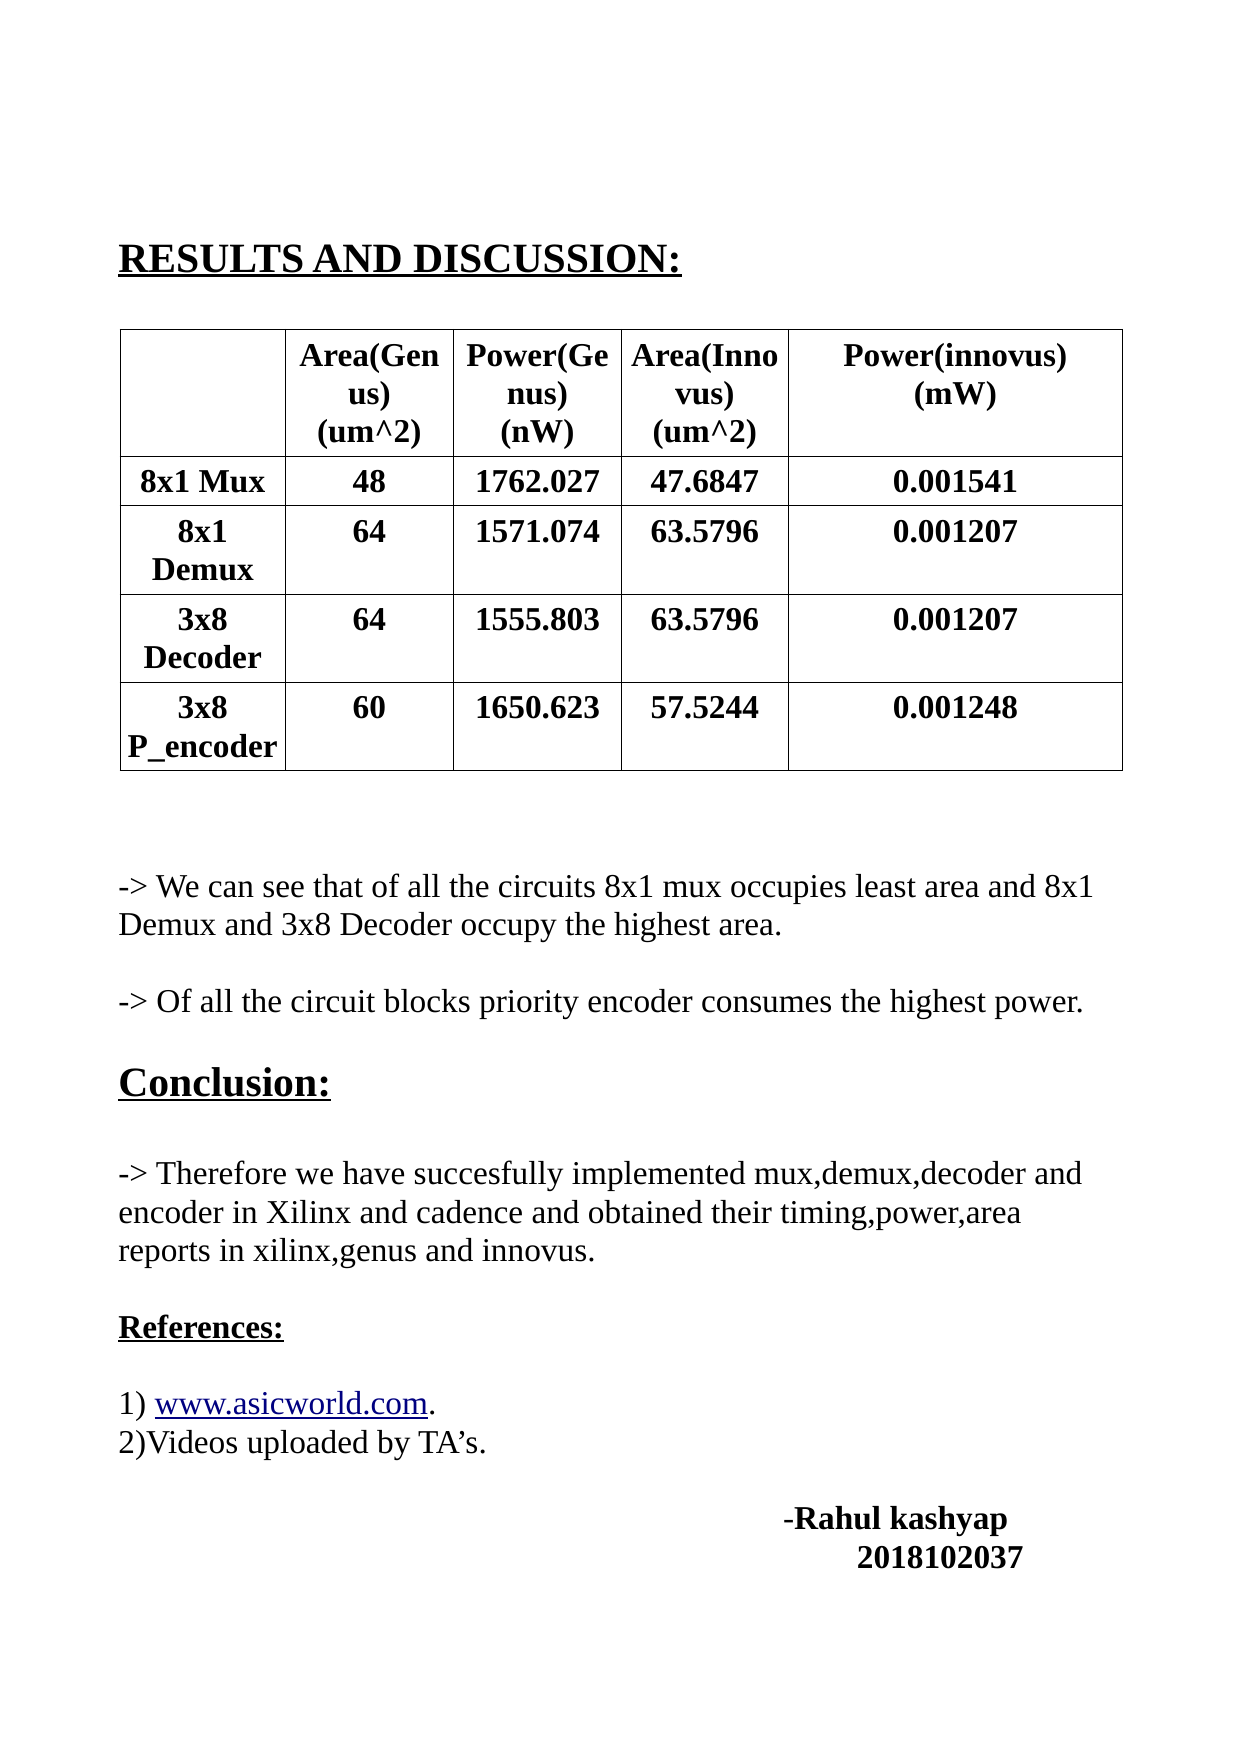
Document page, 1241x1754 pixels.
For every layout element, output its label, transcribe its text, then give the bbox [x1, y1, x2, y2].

table_cell 47.6847 [622, 457, 788, 505]
text -> Of all the circuit blocks priority encoder consumes the highest power. [118, 981, 1122, 1019]
table_cell 1571.074 [454, 506, 621, 594]
text -> We can see that of all the circuits 8x1 mux occupies least area and 8x1 Demux and 3x8 Decoder occupy the highest area. [118, 866, 1122, 943]
text 2018102037 [118, 1537, 1122, 1575]
table_cell 64 [286, 506, 453, 594]
table_cell 0.001207 [789, 595, 1122, 682]
table_cell 1555.803 [454, 595, 621, 682]
table_cell 3x8 Decoder [121, 595, 285, 682]
table_cell 8x1 Demux [121, 506, 285, 594]
table_cell 8x1 Mux [121, 457, 285, 505]
table_cell 1762.027 [454, 457, 621, 505]
text RESULTS AND DISCUSSION: [118, 233, 1122, 281]
table_cell 48 [286, 457, 453, 505]
table_header [121, 330, 285, 456]
text References: [118, 1307, 1122, 1345]
text -Rahul kashyap [118, 1498, 1122, 1537]
text 2)Videos uploaded by TA’s. [118, 1422, 1122, 1460]
table_header Power(innovus) (mW) [789, 330, 1122, 456]
text Conclusion: [118, 1058, 1122, 1106]
table_cell 0.001207 [789, 506, 1122, 594]
table_header Area(Innovus) (um^2) [622, 330, 788, 456]
table_cell 57.5244 [622, 683, 788, 770]
table_header Power(Genus) (nW) [454, 330, 621, 456]
table_cell 64 [286, 595, 453, 682]
text 1) www.asicworld.com. [118, 1383, 1122, 1422]
table_header Area(Genus) (um^2) [286, 330, 453, 456]
table_cell 3x8 P_encoder [121, 683, 285, 770]
table_cell 0.001248 [789, 683, 1122, 770]
table_cell 1650.623 [454, 683, 621, 770]
text -> Therefore we have succesfully implemented mux,demux,decoder and encoder in Xilinx and cadence and obtained their timing,power,area reports in xilinx,genus and innovus. [118, 1153, 1122, 1268]
table_cell 0.001541 [789, 457, 1122, 505]
table_cell 63.5796 [622, 506, 788, 594]
table_cell 63.5796 [622, 595, 788, 682]
table_cell 60 [286, 683, 453, 770]
